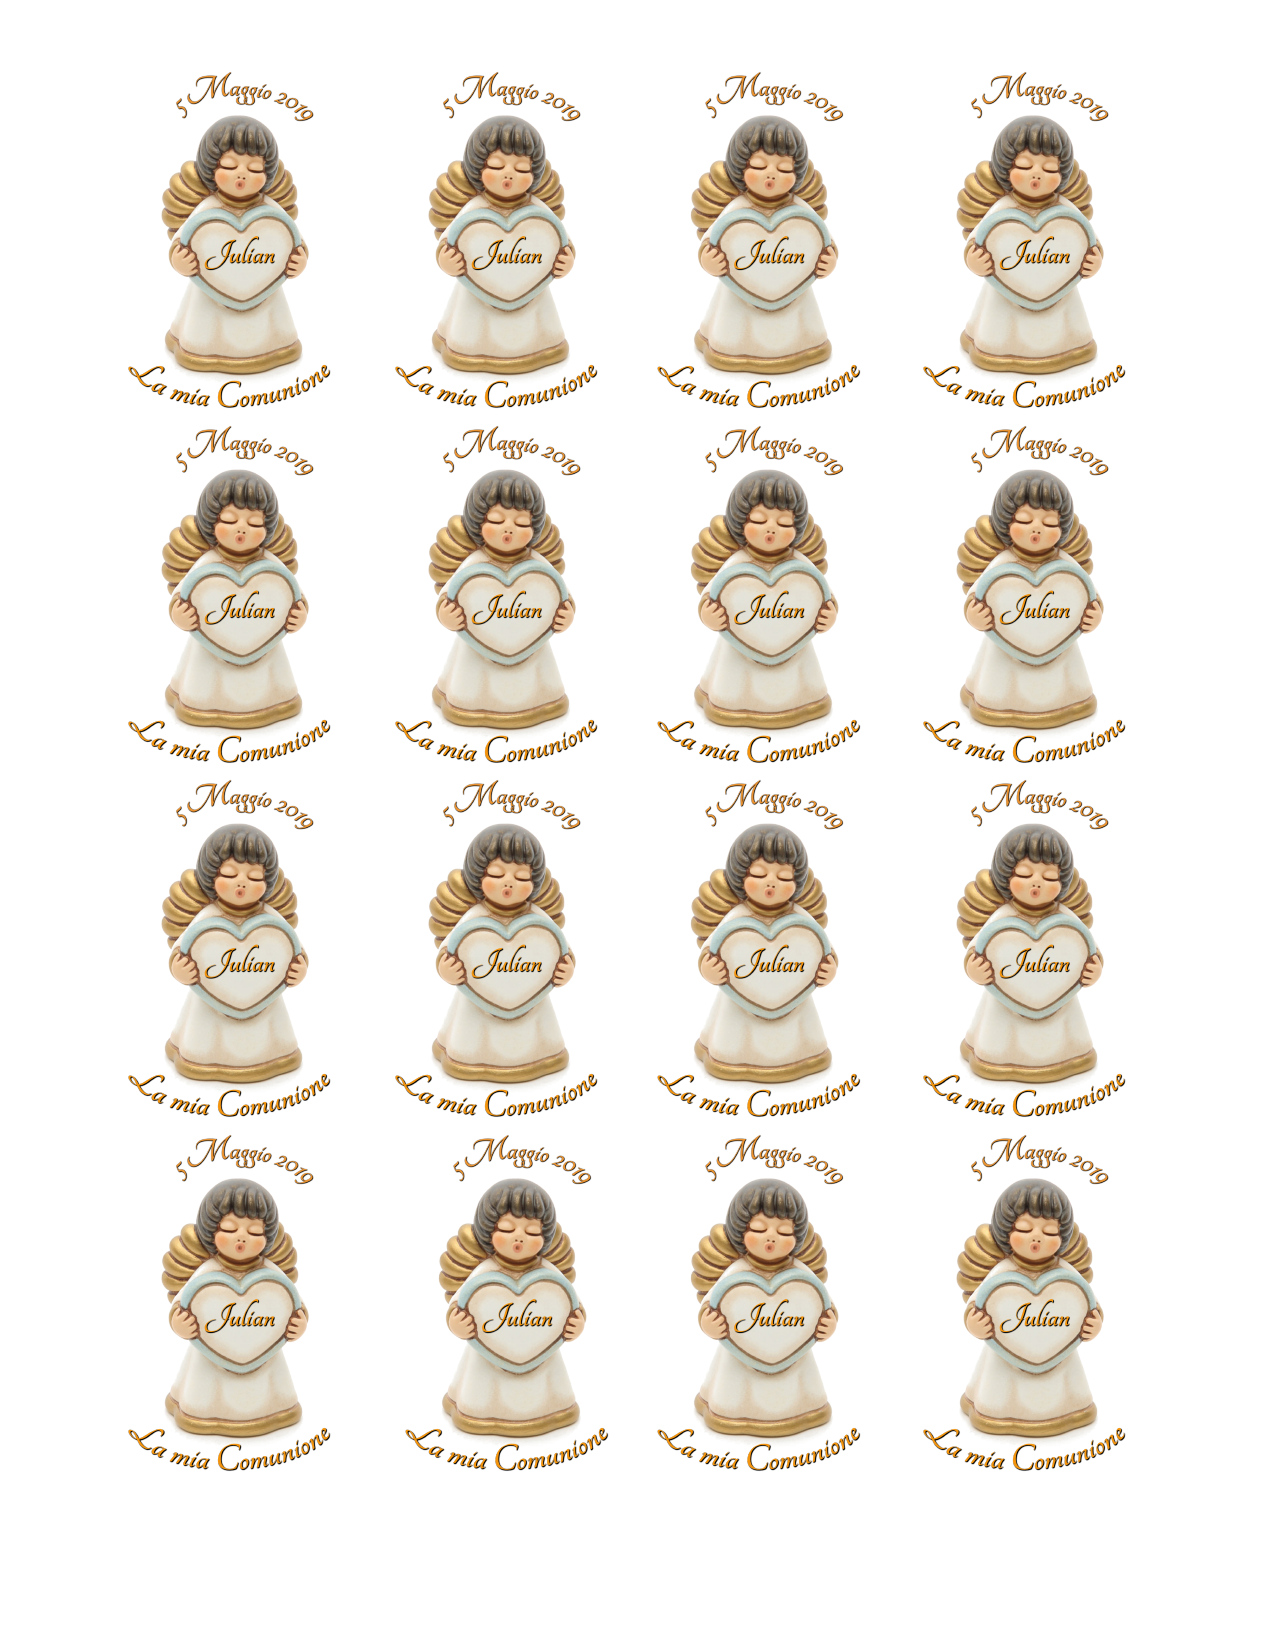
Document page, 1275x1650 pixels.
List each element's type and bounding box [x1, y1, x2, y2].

picture [61, 62, 1211, 1480]
